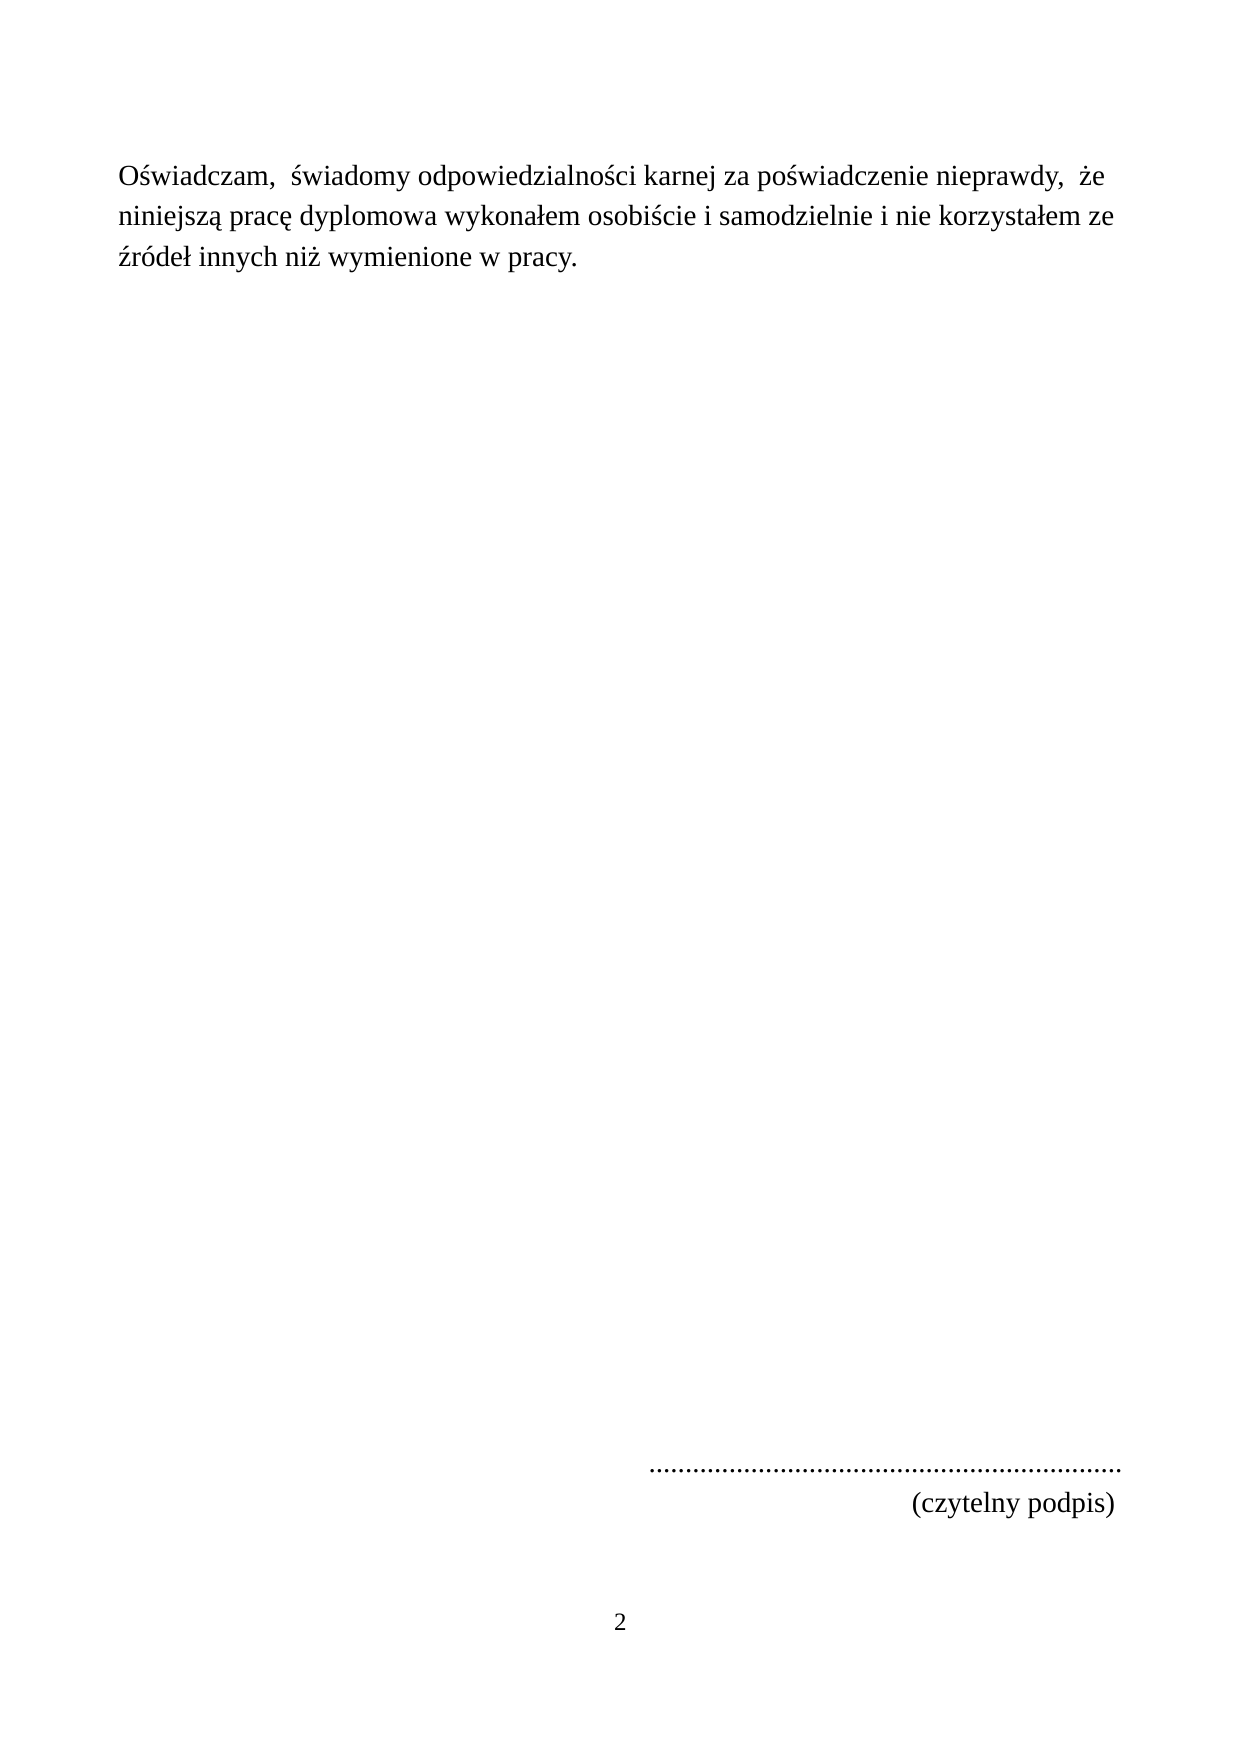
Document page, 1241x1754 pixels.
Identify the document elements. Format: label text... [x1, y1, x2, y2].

text niniejszą pracę dyplomowa wykonałem osobiście i samodzielnie i nie korzystałem ze źródeł innych niż wymienione w pracy. [118, 198, 1122, 272]
text Oświadczam, świadomy odpowiedzialności karnej za poświadczenie nieprawdy, że [118, 158, 1122, 192]
text ................................................................. [118, 1445, 1122, 1478]
text (czytelny podpis) [118, 1485, 1122, 1519]
